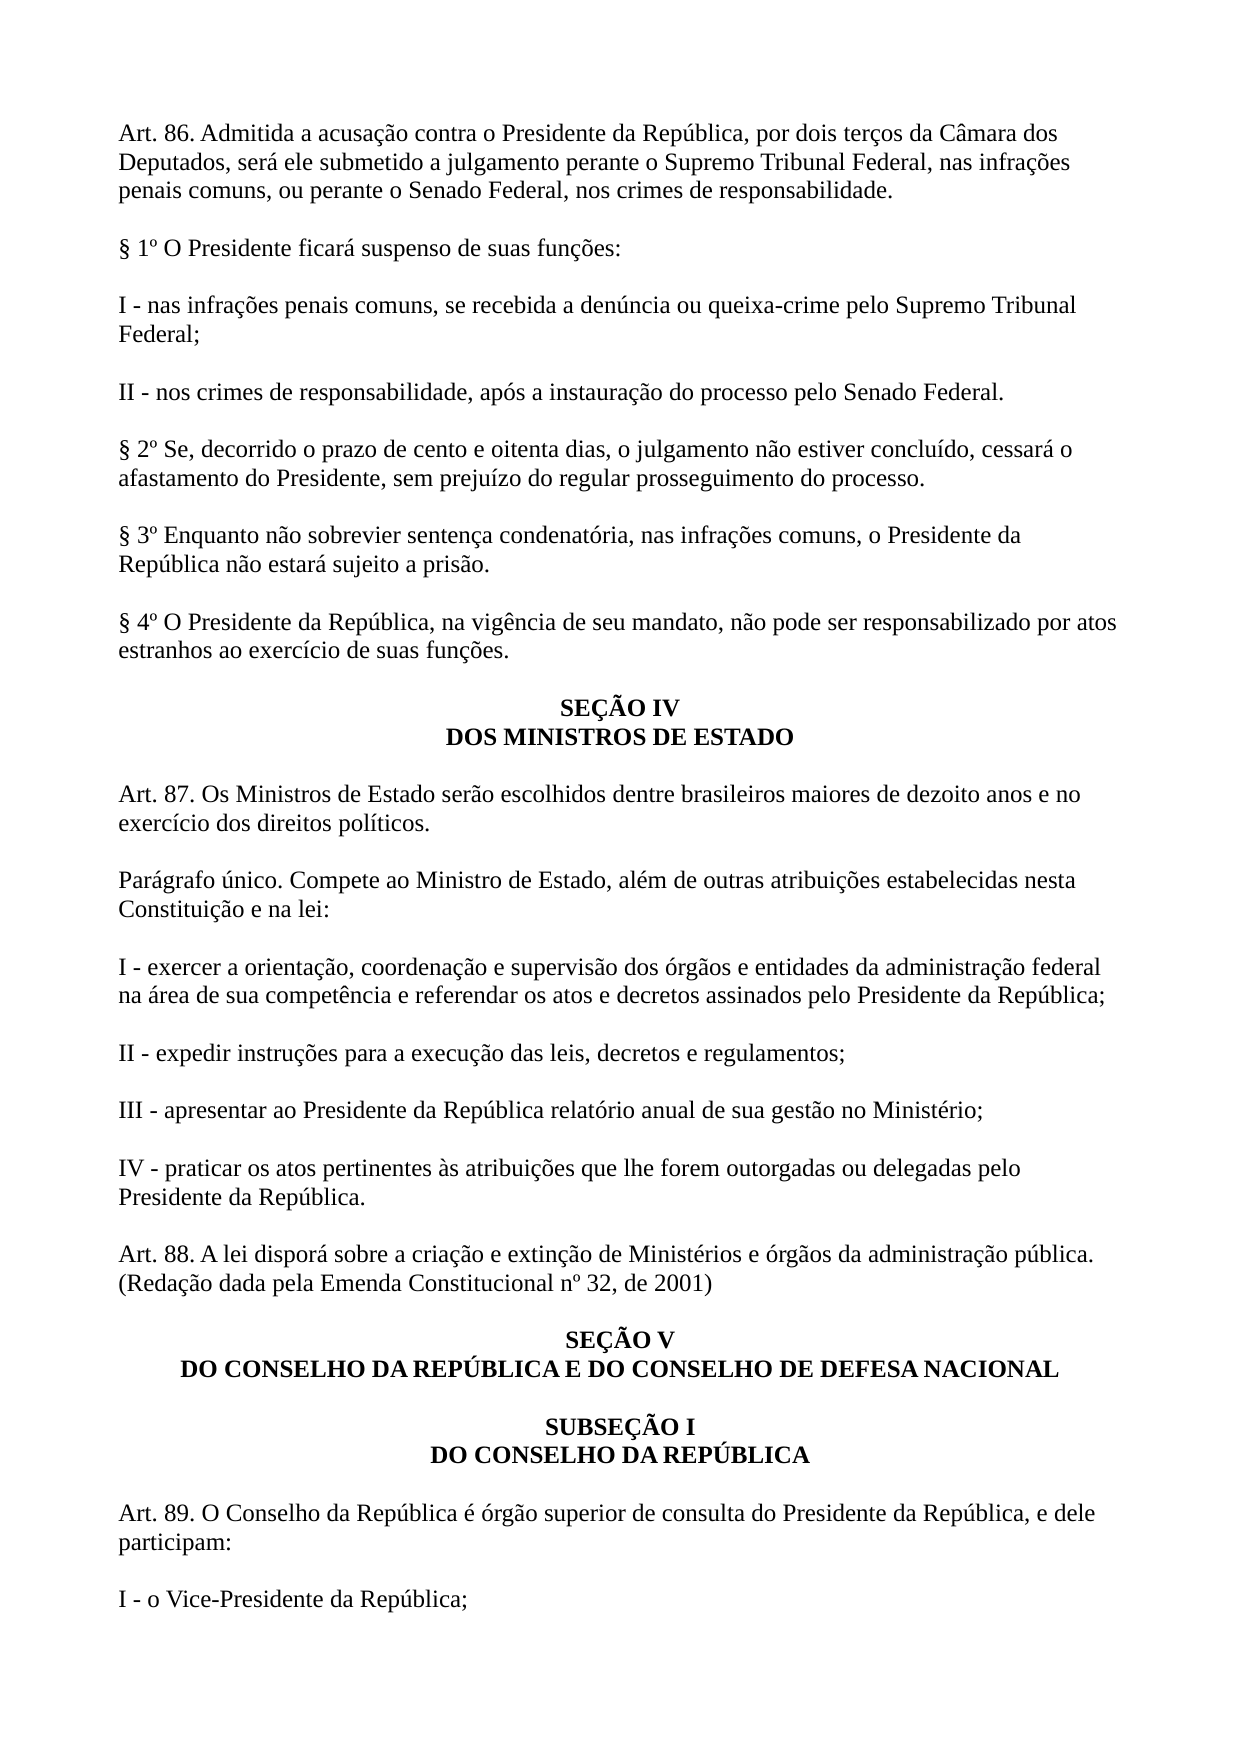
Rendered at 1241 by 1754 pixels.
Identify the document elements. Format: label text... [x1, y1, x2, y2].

text DO CONSELHO DA REPÚBLICA [118, 1441, 1122, 1469]
text IV - praticar os atos pertinentes às atribuições que lhe forem outorgadas ou delegadas pelo Presidente da República. [118, 1153, 1122, 1211]
text § 1º O Presidente ficará suspenso de suas funções: [118, 233, 1122, 262]
text I - nas infrações penais comuns, se recebida a denúncia ou queixa-crime pelo Supremo Tribunal Federal; [118, 291, 1122, 348]
text § 2º Se, decorrido o prazo de cento e oitenta dias, o julgamento não estiver concluído, cessará o afastamento do Presidente, sem prejuízo do regular prosseguimento do processo. [118, 434, 1122, 492]
text III - apresentar ao Presidente da República relatório anual de sua gestão no Ministério; [118, 1096, 1122, 1124]
text DO CONSELHO DA REPÚBLICA E DO CONSELHO DE DEFESA NACIONAL [118, 1354, 1122, 1383]
text Art. 88. A lei disporá sobre a criação e extinção de Ministérios e órgãos da administração pública. (Redação dada pela Emenda Constitucional nº 32, de 2001) [118, 1239, 1122, 1297]
text SEÇÃO IV [118, 693, 1122, 722]
text Art. 86. Admitida a acusação contra o Presidente da República, por dois terços da Câmara dos Deputados, será ele submetido a julgamento perante o Supremo Tribunal Federal, nas infrações penais comuns, ou perante o Senado Federal, nos crimes de responsabilidade. [118, 118, 1122, 204]
text II - expedir instruções para a execução das leis, decretos e regulamentos; [118, 1038, 1122, 1067]
text § 4º O Presidente da República, na vigência de seu mandato, não pode ser responsabilizado por atos estranhos ao exercício de suas funções. [118, 607, 1122, 664]
text § 3º Enquanto não sobrevier sentença condenatória, nas infrações comuns, o Presidente da República não estará sujeito a prisão. [118, 521, 1122, 578]
text II - nos crimes de responsabilidade, após a instauração do processo pelo Senado Federal. [118, 377, 1122, 406]
text I - exercer a orientação, coordenação e supervisão dos órgãos e entidades da administração federal na área de sua competência e referendar os atos e decretos assinados pelo Presidente da República; [118, 952, 1122, 1009]
text SUBSEÇÃO I [118, 1412, 1122, 1441]
text Art. 87. Os Ministros de Estado serão escolhidos dentre brasileiros maiores de dezoito anos e no exercício dos direitos políticos. [118, 779, 1122, 837]
text I - o Vice-Presidente da República; [118, 1584, 1122, 1613]
text Art. 89. O Conselho da República é órgão superior de consulta do Presidente da República, e dele participam: [118, 1498, 1122, 1556]
text SEÇÃO V [118, 1326, 1122, 1354]
text Parágrafo único. Compete ao Ministro de Estado, além de outras atribuições estabelecidas nesta Constituição e na lei: [118, 866, 1122, 923]
text DOS MINISTROS DE ESTADO [118, 722, 1122, 751]
